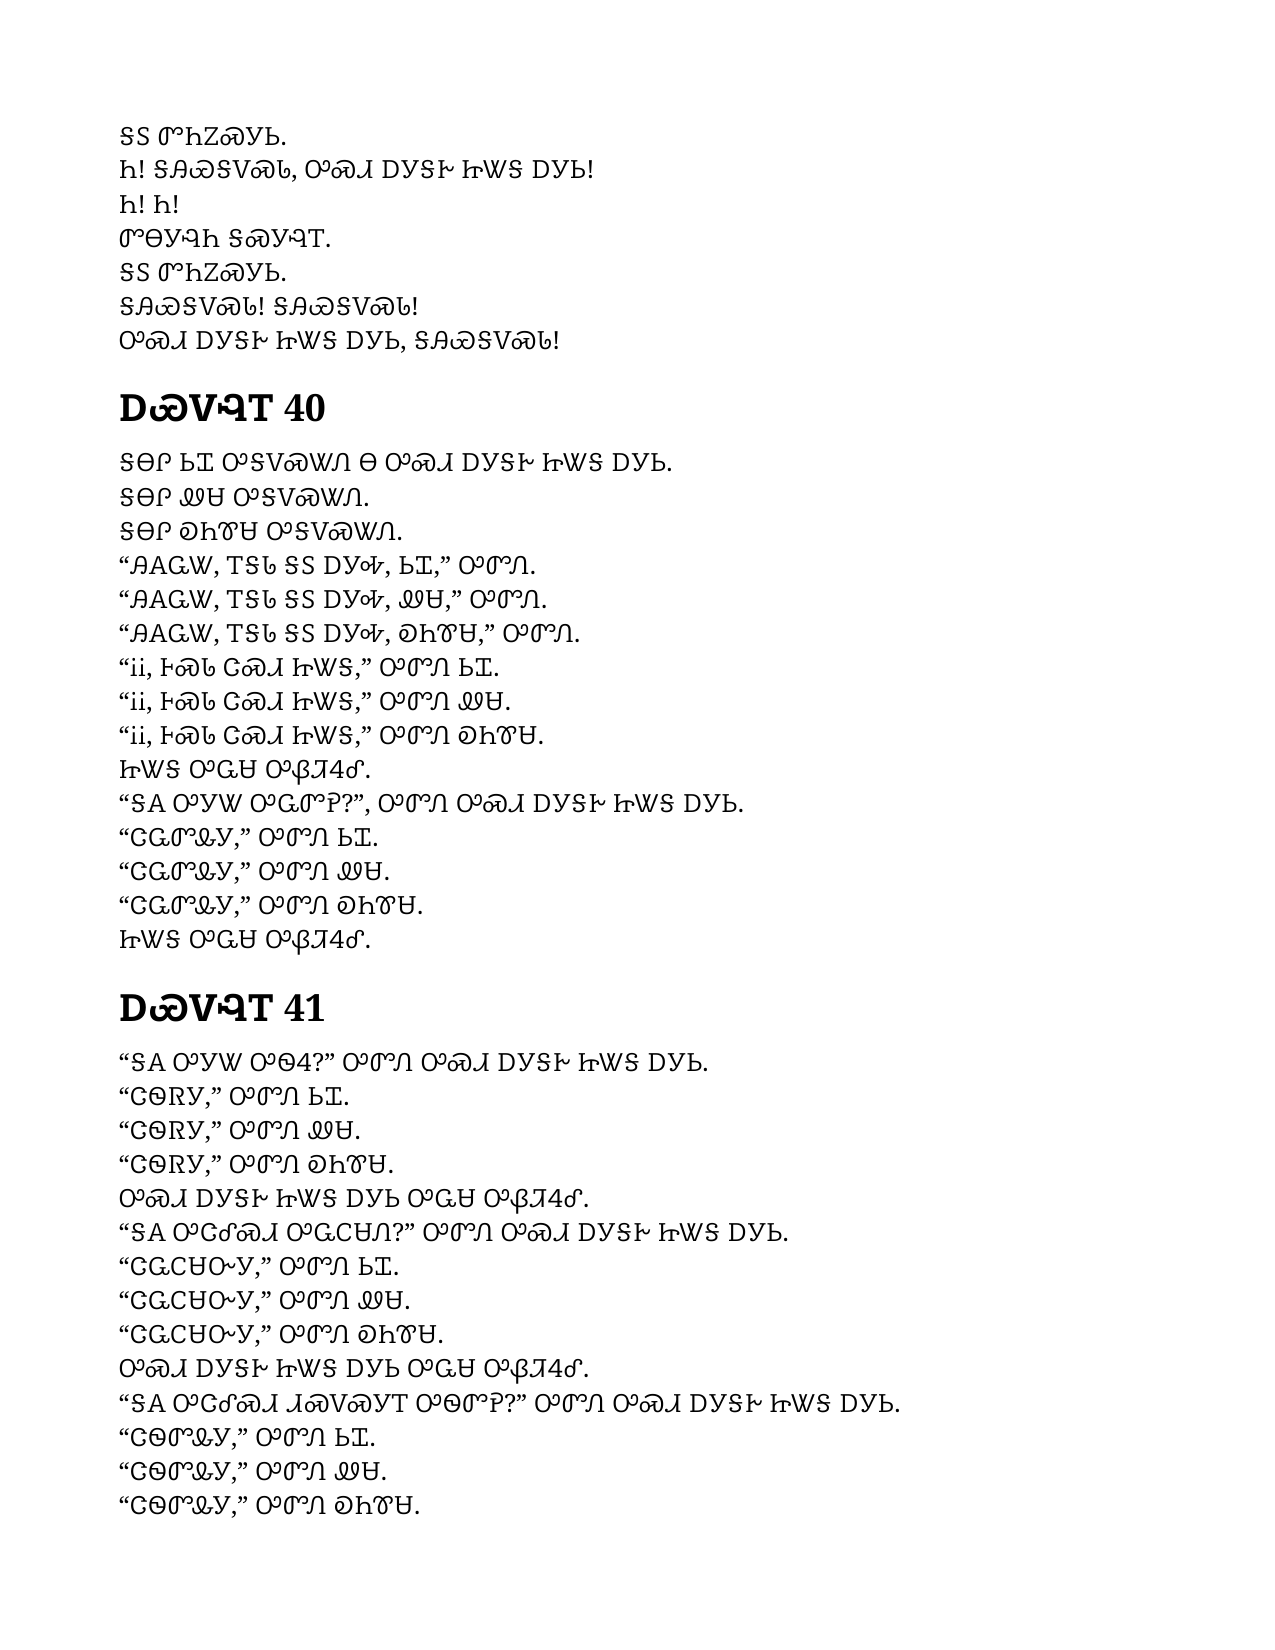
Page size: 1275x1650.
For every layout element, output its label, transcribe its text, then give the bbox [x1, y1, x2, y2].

text “ᎯᎪᏩᏔ, ᎢᎦᏓ ᎦᏚ ᎠᎩᎭ, ᏪᏌ,” ᎤᏛᏁ. [118, 581, 1157, 615]
text ᎤᏍᏗ ᎠᎩᎦᎨ ᏥᏔᎦ ᎠᎩᏏ ᎤᏩᏌ ᎤᏰᏘᏎᎴ. [118, 1181, 1157, 1215]
text ᏥᏔᎦ ᎤᏩᏌ ᎤᏰᏘᏎᎴ. [118, 752, 1157, 786]
text ᎦᏚ ᏛᏂᏃᏍᎩᏏ. [118, 254, 1157, 288]
text “ᎦᎪ ᎤᏣᎴᏍᏗ ᎤᏩᏟᏌᏁ?” ᎤᏛᏁ ᎤᏍᏗ ᎠᎩᎦᎨ ᏥᏔᎦ ᎠᎩᏏ. [118, 1215, 1157, 1249]
text Ꮒ! Ꮒ! [118, 186, 1157, 220]
text ᎦᏚ ᏛᏂᏃᏍᎩᏏ. [118, 118, 1157, 152]
subtitle ᎠᏯᏙᎸᎢ 41 [118, 981, 1157, 1032]
text ᎤᏍᏗ ᎠᎩᎦᎨ ᏥᏔᎦ ᎠᎩᏏ, ᎦᎯᏯᎦᏙᏍᏓ! [118, 322, 1157, 357]
text “ᏣᏫᏒᎩ,” ᎤᏛᏁ ᏪᏌ. [118, 1113, 1157, 1147]
text “ᎥᎥ, ᎰᏍᏓ ᏣᏍᏗ ᏥᏔᎦ,” ᎤᏛᏁ ᎧᏂᏈᏌ. [118, 718, 1157, 752]
text ᎦᎯᏯᎦᏙᏍᏓ! ᎦᎯᏯᎦᏙᏍᏓ! [118, 288, 1157, 322]
text “ᏣᏫᏛᎲᎩ,” ᎤᏛᏁ ᏪᏌ. [118, 1453, 1157, 1487]
text “ᎯᎪᏩᏔ, ᎢᎦᏓ ᎦᏚ ᎠᎩᎭ, ᏏᏆ,” ᎤᏛᏁ. [118, 547, 1157, 581]
text “ᏣᏩᏛᎲᎩ,” ᎤᏛᏁ ᎧᏂᏈᏌ. [118, 888, 1157, 922]
text “ᎥᎥ, ᎰᏍᏓ ᏣᏍᏗ ᏥᏔᎦ,” ᎤᏛᏁ ᏏᏆ. [118, 649, 1157, 683]
text “ᎦᎪ ᎤᎩᏔ ᎤᏫᏎ?” ᎤᏛᏁ ᎤᏍᏗ ᎠᎩᎦᎨ ᏥᏔᎦ ᎠᎩᏏ. [118, 1044, 1157, 1079]
text “ᎥᎥ, ᎰᏍᏓ ᏣᏍᏗ ᏥᏔᎦ,” ᎤᏛᏁ ᏪᏌ. [118, 683, 1157, 718]
text ᏛᎾᎩᎸᏂ ᎦᏍᎩᎸᎢ. [118, 220, 1157, 254]
text ᎦᎾᎵ ᏏᏆ ᎤᎦᏙᏍᏔᏁ Ꮎ ᎤᏍᏗ ᎠᎩᎦᎨ ᏥᏔᎦ ᎠᎩᏏ. [118, 445, 1157, 479]
text “ᏣᏩᏛᎲᎩ,” ᎤᏛᏁ ᏏᏆ. [118, 820, 1157, 854]
text ᎤᏍᏗ ᎠᎩᎦᎨ ᏥᏔᎦ ᎠᎩᏏ ᎤᏩᏌ ᎤᏰᏘᏎᎴ. [118, 1351, 1157, 1385]
text “ᏣᏩᏛᎲᎩ,” ᎤᏛᏁ ᏪᏌ. [118, 854, 1157, 888]
text “ᏣᏫᏛᎲᎩ,” ᎤᏛᏁ ᏏᏆ. [118, 1419, 1157, 1453]
text ᎦᎾᎵ ᏪᏌ ᎤᎦᏙᏍᏔᏁ. [118, 479, 1157, 513]
text “ᏣᏫᏛᎲᎩ,” ᎤᏛᏁ ᎧᏂᏈᏌ. [118, 1487, 1157, 1521]
text “ᎯᎪᏩᏔ, ᎢᎦᏓ ᎦᏚ ᎠᎩᎭ, ᎧᏂᏈᏌ,” ᎤᏛᏁ. [118, 615, 1157, 649]
text “ᏣᏩᏟᏌᏅᎩ,” ᎤᏛᏁ ᏪᏌ. [118, 1283, 1157, 1317]
text ᏥᏔᎦ ᎤᏩᏌ ᎤᏰᏘᏎᎴ. [118, 922, 1157, 956]
text “ᏣᏫᏒᎩ,” ᎤᏛᏁ ᎧᏂᏈᏌ. [118, 1147, 1157, 1181]
text ᎦᎾᎵ ᎧᏂᏈᏌ ᎤᎦᏙᏍᏔᏁ. [118, 513, 1157, 547]
subtitle ᎠᏯᏙᎸᎢ 40 [118, 382, 1157, 433]
text “ᎦᎪ ᎤᏣᎴᏍᏗ ᏗᏍᏙᏍᎩᎢ ᎤᏫᏛᎮ?” ᎤᏛᏁ ᎤᏍᏗ ᎠᎩᎦᎨ ᏥᏔᎦ ᎠᎩᏏ. [118, 1385, 1157, 1419]
text “ᏣᏩᏟᏌᏅᎩ,” ᎤᏛᏁ ᏏᏆ. [118, 1249, 1157, 1283]
text “ᏣᏩᏟᏌᏅᎩ,” ᎤᏛᏁ ᎧᏂᏈᏌ. [118, 1317, 1157, 1351]
text “ᏣᏫᏒᎩ,” ᎤᏛᏁ ᏏᏆ. [118, 1079, 1157, 1113]
text Ꮒ! ᎦᎯᏯᎦᏙᏍᏓ, ᎤᏍᏗ ᎠᎩᎦᎨ ᏥᏔᎦ ᎠᎩᏏ! [118, 152, 1157, 186]
text “ᎦᎪ ᎤᎩᏔ ᎤᏩᏛᎮ?”, ᎤᏛᏁ ᎤᏍᏗ ᎠᎩᎦᎨ ᏥᏔᎦ ᎠᎩᏏ. [118, 786, 1157, 820]
